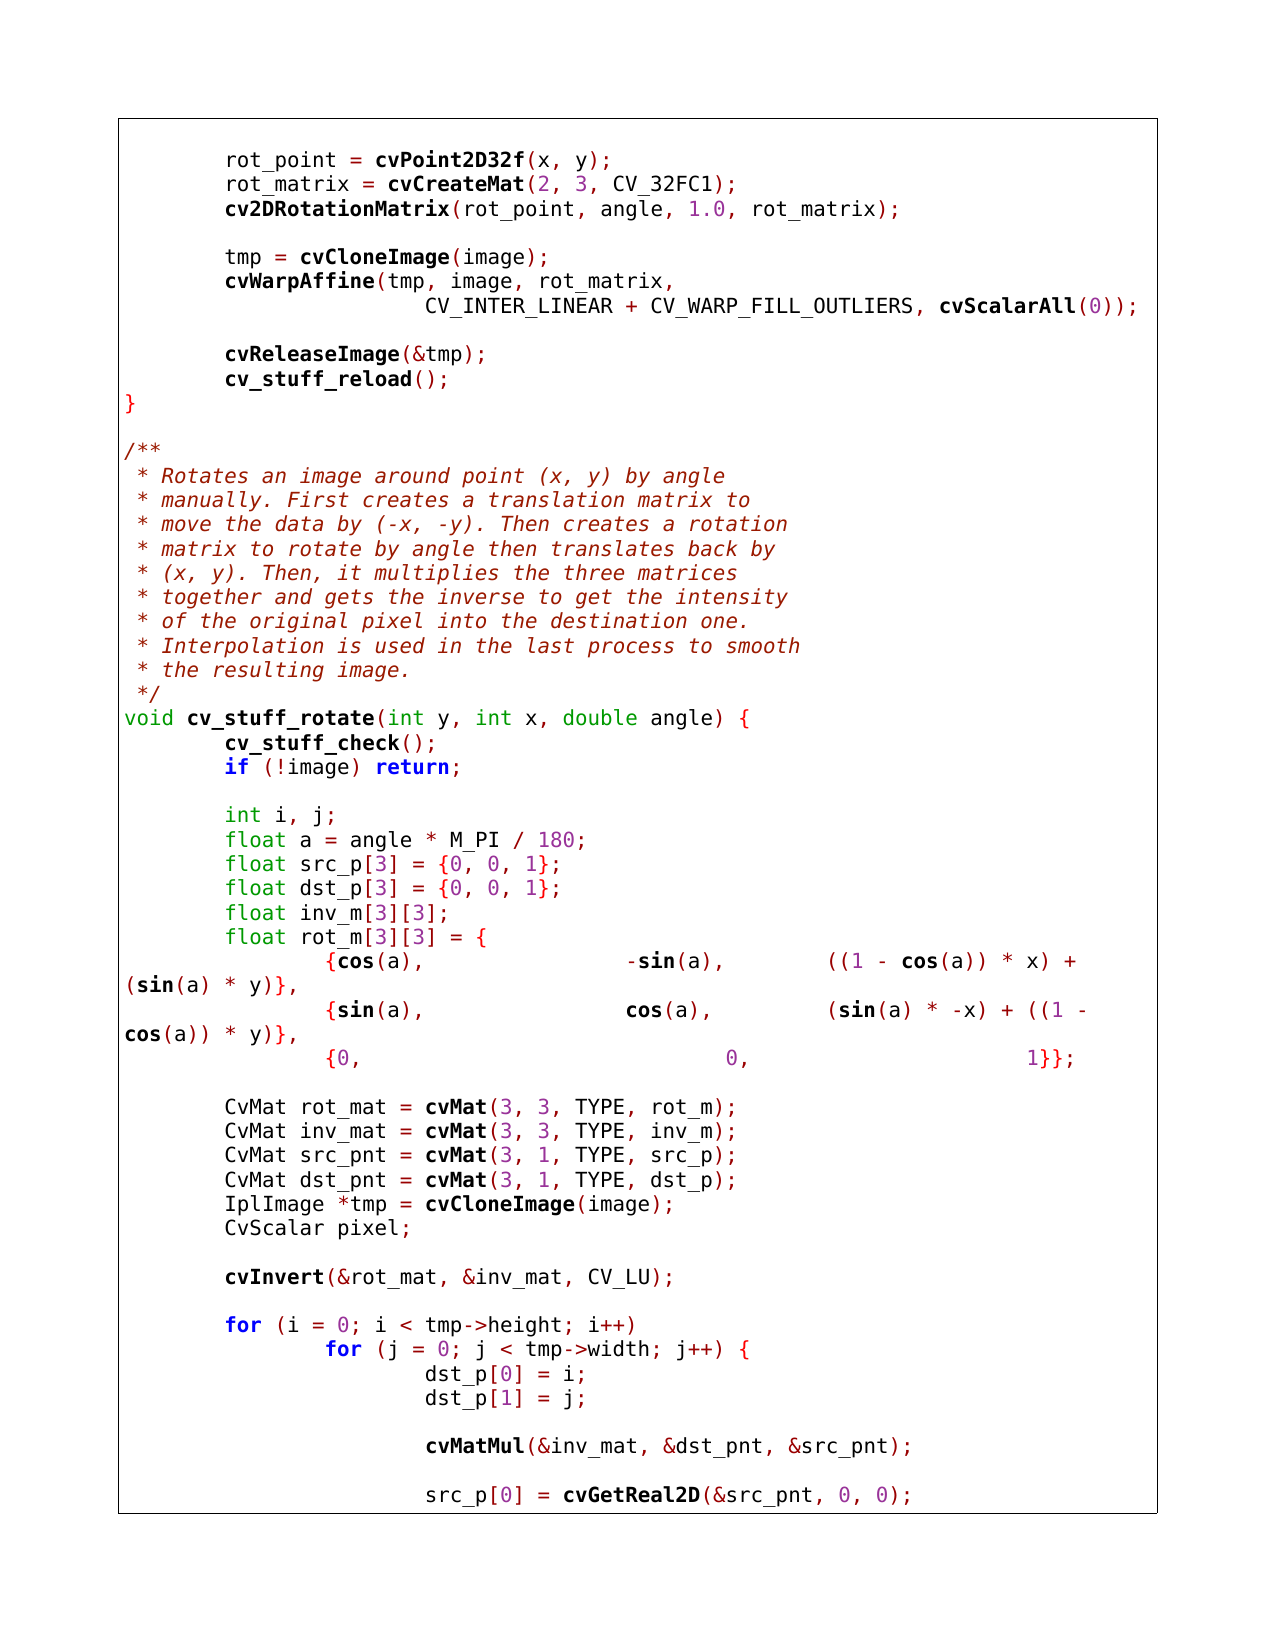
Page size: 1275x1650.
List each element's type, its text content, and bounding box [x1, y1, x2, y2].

table_header rot_point = cvPoint2D32f(x, y); rot_matrix = cvCreateMat(2, 3, CV_32FC1); cv2DRotationMatrix(rot_point, angle, 1.0, rot_matrix); tmp = cvCloneImage(image); cvWarpAffine(tmp, image, rot_matrix, CV_INTER_LINEAR + CV_WARP_FILL_OUTLIERS, cvScalarAll(0)); cvReleaseImage(&tmp); cv_stuff_reload(); } /** * Rotates an image around point (x, y) by angle * manually. First creates a translation matrix to * move the data by (-x, -y). Then creates a rotation * matrix to rotate by angle then translates back by * (x, y). Then, it multiplies the three matrices * together and gets the inverse to get the intensity * of the original pixel into the destination one. * Interpolation is used in the last process to smooth * the resulting image. */ void cv_stuff_rotate(int y, int x, double angle) { cv_stuff_check(); if (!image) return; int i, j; float a = angle * M_PI / 180; float src_p[3] = {0, 0, 1}; float dst_p[3] = {0, 0, 1}; float inv_m[3][3]; float rot_m[3][3] = { {cos(a), -sin(a), ((1 - cos(a)) * x) + (sin(a) * y)}, {sin(a), cos(a), (sin(a) * -x) + ((1 - cos(a)) * y)}, {0, 0, 1}}; CvMat rot_mat = cvMat(3, 3, TYPE, rot_m); CvMat inv_mat = cvMat(3, 3, TYPE, inv_m); CvMat src_pnt = cvMat(3, 1, TYPE, src_p); CvMat dst_pnt = cvMat(3, 1, TYPE, dst_p); IplImage *tmp = cvCloneImage(image); CvScalar pixel; cvInvert(&rot_mat, &inv_mat, CV_LU); for (i = 0; i < tmp->height; i++) for (j = 0; j < tmp->width; j++) { dst_p[0] = i; dst_p[1] = j; cvMatMul(&inv_mat, &dst_pnt, &src_pnt); src_p[0] = cvGetReal2D(&src_pnt, 0, 0); [119, 119, 1157, 1513]
